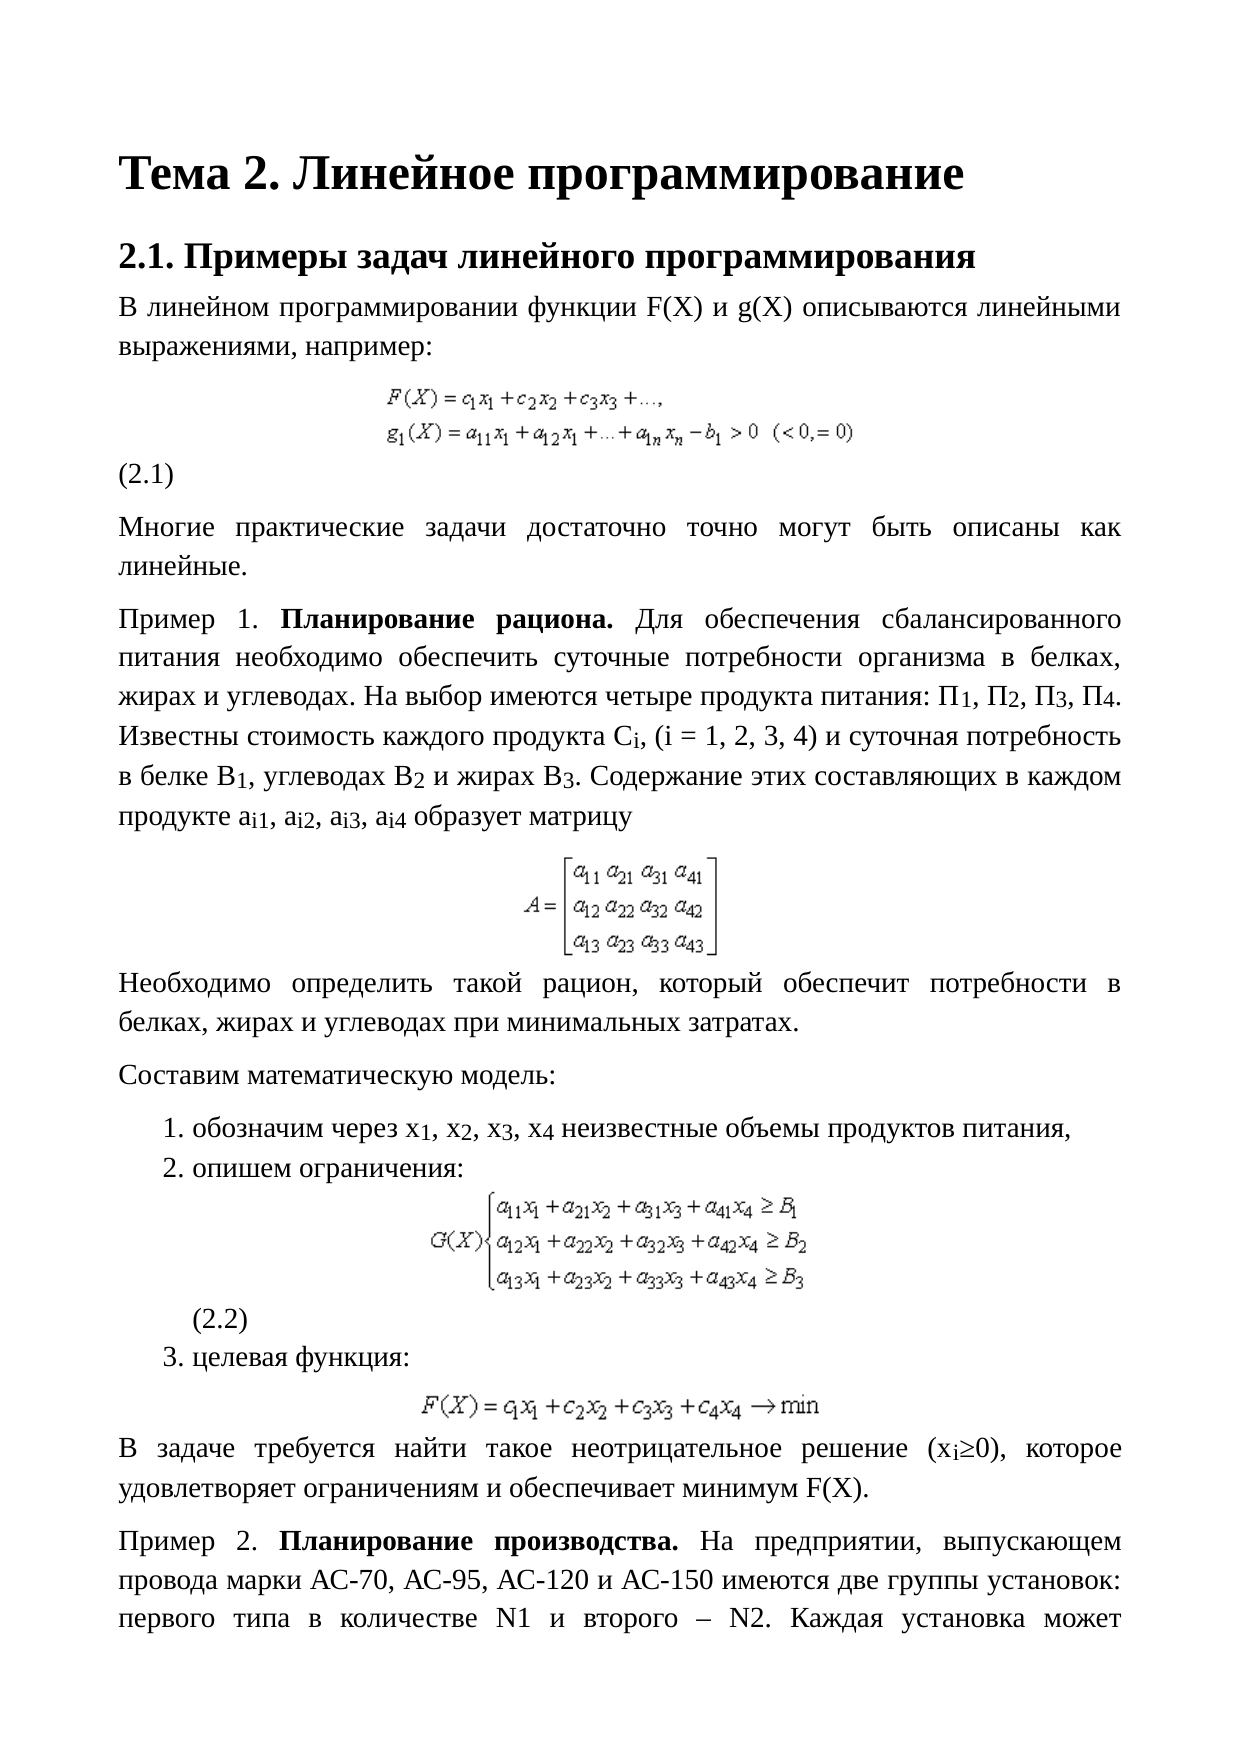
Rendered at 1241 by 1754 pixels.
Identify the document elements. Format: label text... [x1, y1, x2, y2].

picture [520, 853, 720, 961]
list (2.2) [162, 1189, 1122, 1334]
text Пример 1. Планирование рациона. Для обеспечения сбалансированного питания необходимо обеспечить суточные потребности организма в белках, жирах и углеводах. На выбор имеются четыре продукта питания: П1, П2, П3, П4. Известны стоимость каждого продукта Ci, (i = 1, 2, 3, 4) и суточная потребность в белке B1, углеводах B2 и жирах B3. Содержание этих составляющих в каждом продукте ai1, ai2, ai3, ai4 образует матрицу [118, 601, 1122, 833]
text Составим математическую модель: [118, 1057, 1122, 1091]
list опишем ограничения: [162, 1151, 1122, 1184]
text (2.1) [118, 381, 1122, 489]
text Пример 2. Планирование производства. На предприятии, выпускающем провода марки АС-70, АС-95, АС-120 и АС-150 имеются две группы установок: первого типа в количестве N1 и второго – N2. Каждая установка может [118, 1523, 1122, 1634]
list обозначим через x1, x2, x3, x4 неизвестные объемы продуктов питания, [162, 1110, 1122, 1145]
text В задаче требуется найти такое неотрицательное решение (xi≥0), которое удовлетворяет ограничениям и обеспечивает минимум F(X). [118, 1378, 1122, 1504]
text Необходимо определить такой рацион, который обеспечит потребности в белках, жирах и углеводах при минимальных затратах. [118, 853, 1122, 1038]
text Многие практические задачи достаточно точно могут быть описаны как линейные. [118, 509, 1122, 581]
text В линейном программировании функции F(X) и g(X) описываются линейными выражениями, например: [118, 289, 1122, 362]
list целевая функция: [162, 1339, 1122, 1373]
picture [426, 1189, 814, 1296]
subtitle Тема 2. Линейное программирование [118, 143, 1122, 201]
subtitle 2.1. Примеры задач линейного программирования [118, 234, 1122, 277]
picture [416, 1387, 824, 1426]
picture [382, 381, 858, 451]
